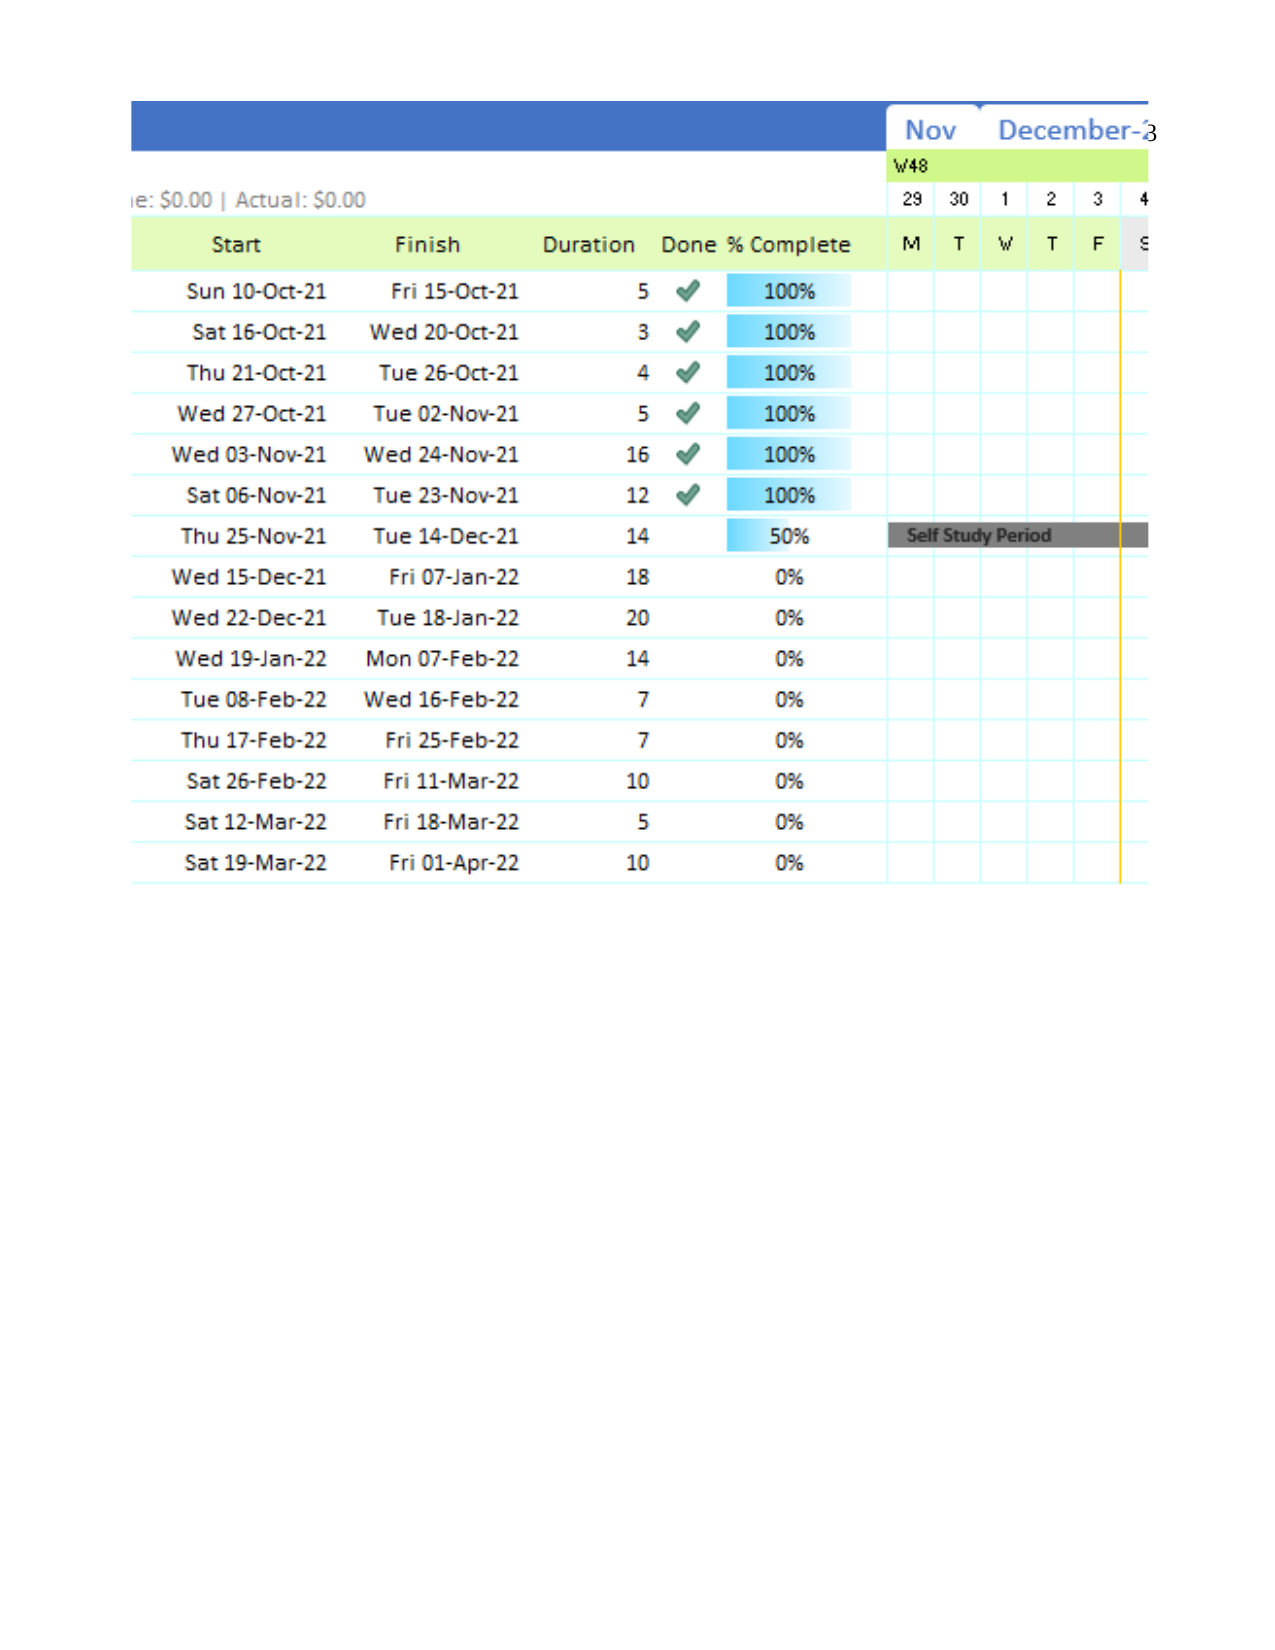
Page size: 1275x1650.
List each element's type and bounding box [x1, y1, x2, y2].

picture [131, 101, 1149, 896]
